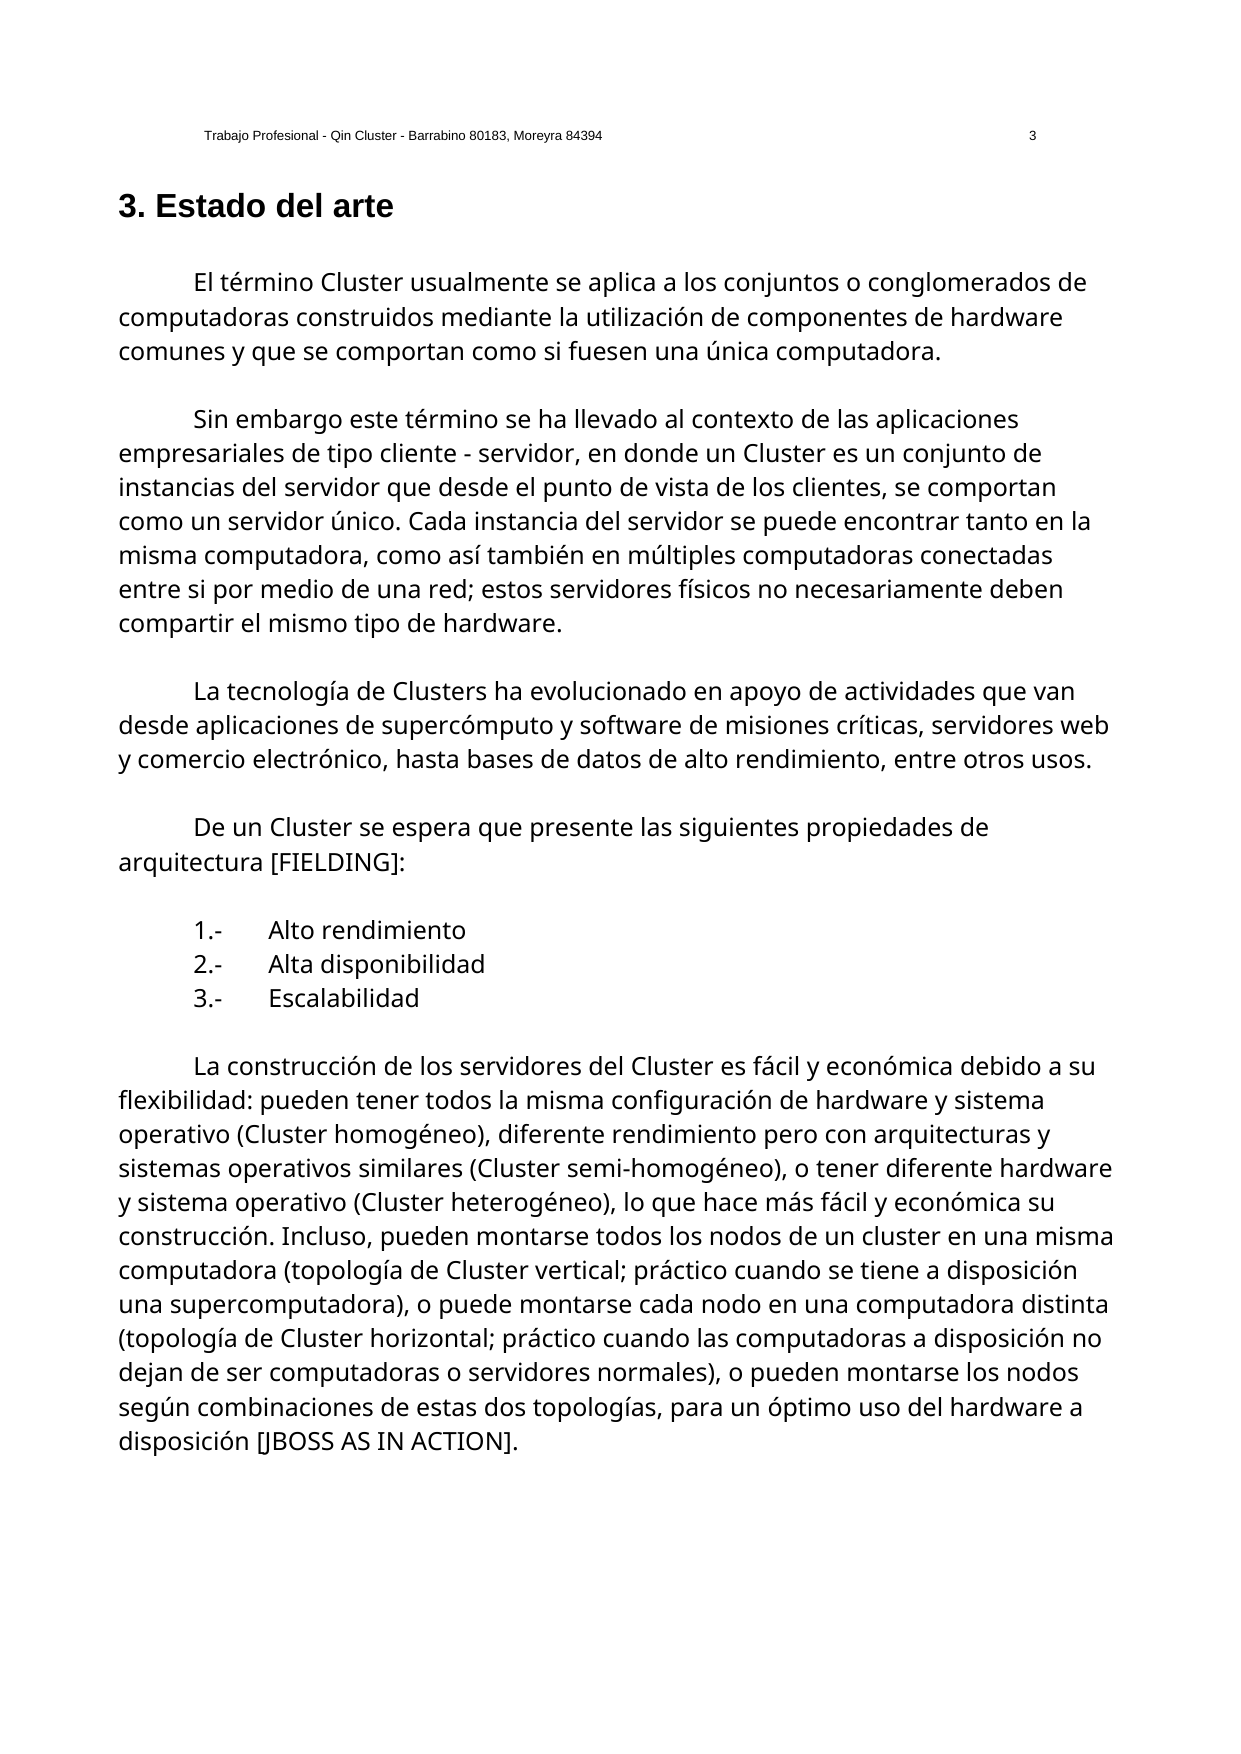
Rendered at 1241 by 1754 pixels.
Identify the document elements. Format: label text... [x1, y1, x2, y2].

text 3.- Escalabilidad [118, 980, 1122, 1014]
text Sin embargo este término se ha llevado al contexto de las aplicaciones empresariales de tipo cliente - servidor, en donde un Cluster es un conjunto de instancias del servidor que desde el punto de vista de los clientes, se comportan como un servidor único. Cada instancia del servidor se puede encontrar tanto en la misma computadora, como así también en múltiples computadoras conectadas entre si por medio de una red; estos servidores físicos no necesariamente deben compartir el mismo tipo de hardware. [118, 401, 1122, 640]
text 1.- Alto rendimiento [118, 912, 1122, 946]
text La tecnología de Clusters ha evolucionado en apoyo de actividades que van desde aplicaciones de supercómputo y software de misiones críticas, servidores web y comercio electrónico, hasta bases de datos de alto rendimiento, entre otros usos. [118, 674, 1122, 776]
text El término Cluster usualmente se aplica a los conjuntos o conglomerados de computadoras construidos mediante la utilización de componentes de hardware comunes y que se comportan como si fuesen una única computadora. [118, 265, 1122, 367]
subtitle 3. Estado del arte [118, 187, 1122, 225]
text 2.- Alta disponibilidad [118, 946, 1122, 980]
text La construcción de los servidores del Cluster es fácil y económica debido a su flexibilidad: pueden tener todos la misma configuración de hardware y sistema operativo (Cluster homogéneo), diferente rendimiento pero con arquitecturas y sistemas operativos similares (Cluster semi-homogéneo), o tener diferente hardware y sistema operativo (Cluster heterogéneo), lo que hace más fácil y económica su construcción. Incluso, pueden montarse todos los nodos de un cluster en una misma computadora (topología de Cluster vertical; práctico cuando se tiene a disposición una supercomputadora), o puede montarse cada nodo en una computadora distinta (topología de Cluster horizontal; práctico cuando las computadoras a disposición no dejan de ser computadoras o servidores normales), o pueden montarse los nodos según combinaciones de estas dos topologías, para un óptimo uso del hardware a disposición [JBOSS AS IN ACTION]. [118, 1048, 1122, 1457]
text De un Cluster se espera que presente las siguientes propiedades de arquitectura [FIELDING]: [118, 810, 1122, 878]
